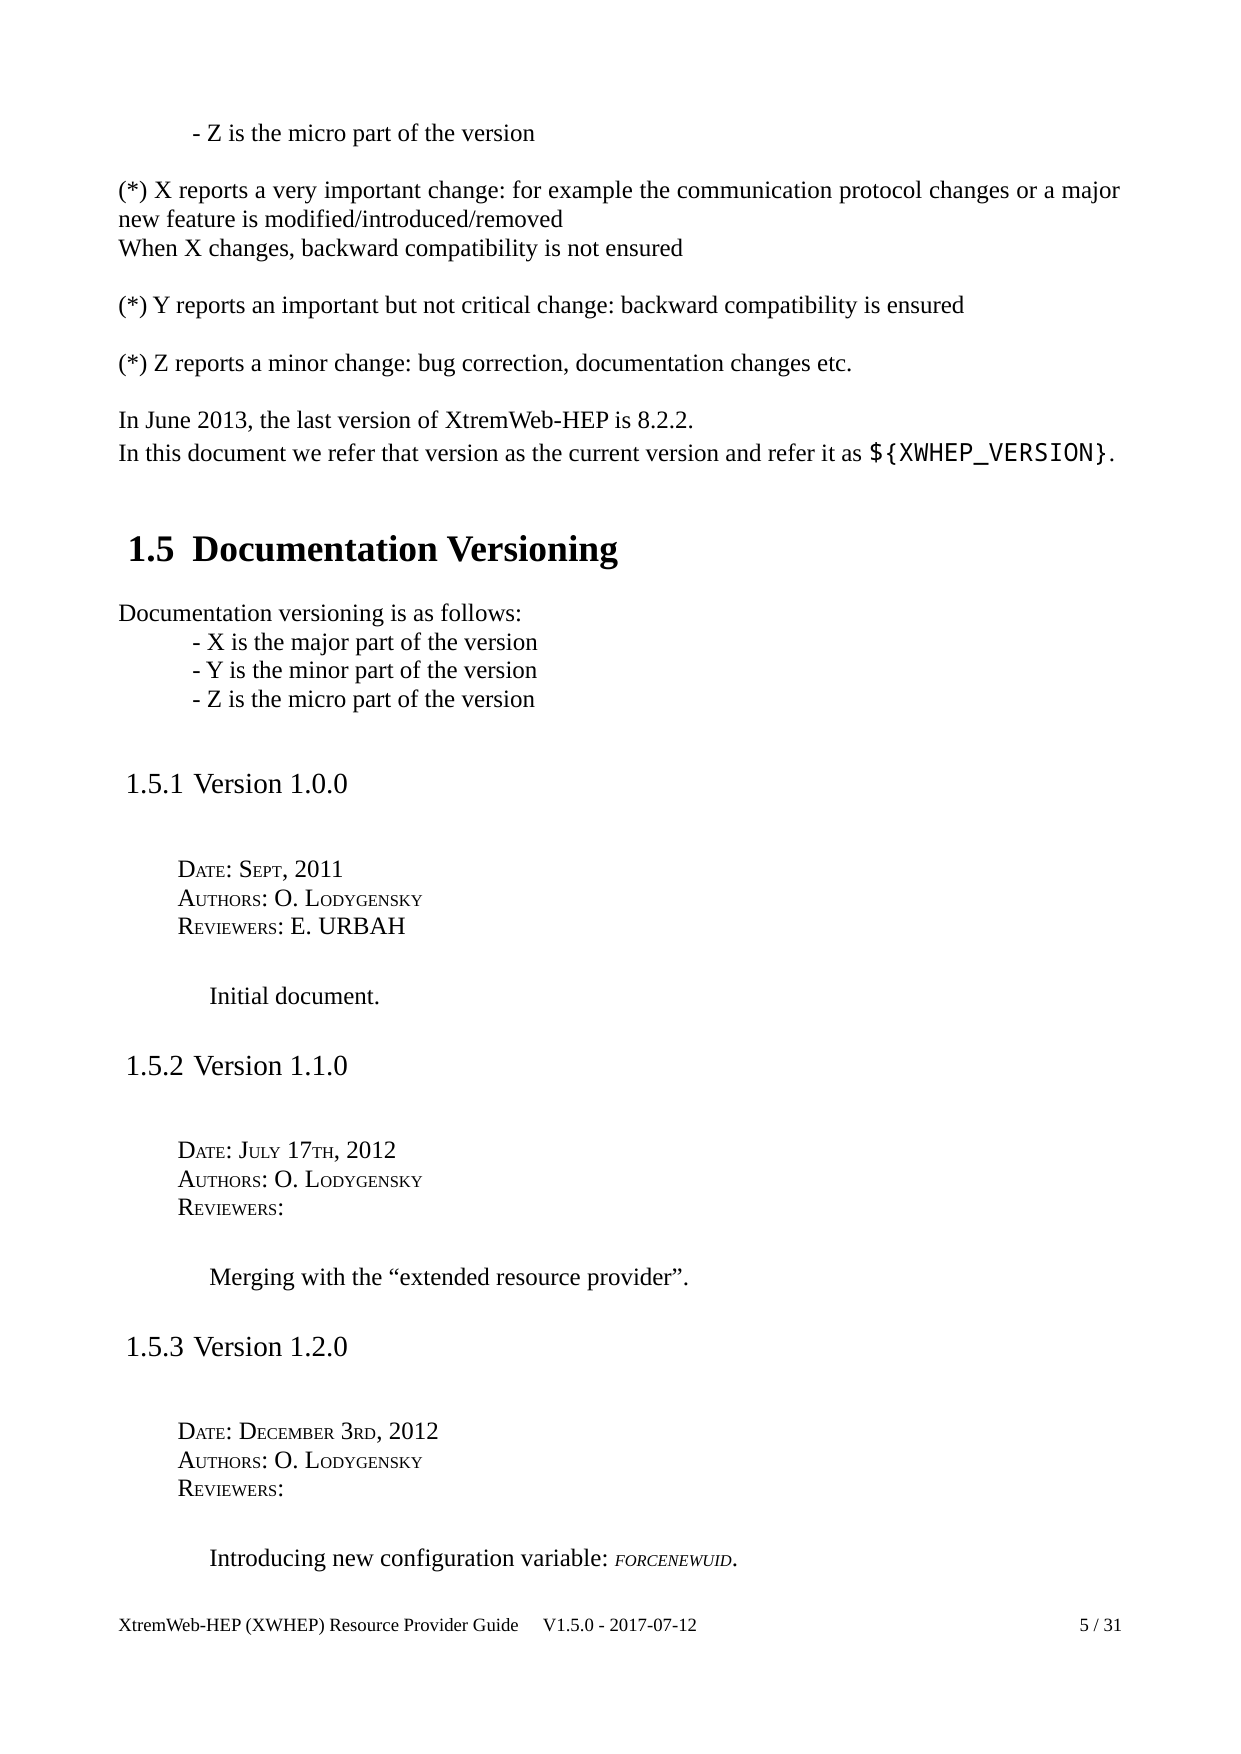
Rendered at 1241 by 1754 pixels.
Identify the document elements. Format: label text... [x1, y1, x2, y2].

text - Z is the micro part of the version [118, 118, 1122, 147]
text When X changes, backward compatibility is not ensured [118, 233, 1122, 262]
text Merging with the “extended resource provider”. [209, 1262, 1035, 1291]
text Reviewers: [177, 1473, 1122, 1502]
text Documentation versioning is as follows: [118, 598, 1122, 627]
text In June 2013, the last version of XtremWeb-HEP is 8.2.2. [118, 406, 1122, 434]
text Authors: O. Lodygensky [177, 1445, 1122, 1473]
text Date: Sept, 2011 [177, 854, 1122, 883]
text (*) Y reports an important but not critical change: backward compatibility is ensured [118, 291, 1122, 319]
text Authors: O. Lodygensky [177, 1164, 1122, 1192]
text - X is the major part of the version [118, 627, 1122, 655]
text - Z is the micro part of the version [118, 684, 1122, 713]
text Authors: O. Lodygensky [177, 883, 1122, 911]
text Introducing new configuration variable: forcenewuid. [209, 1543, 1035, 1572]
text Reviewers: E. URBAH [177, 911, 1122, 940]
subtitle Documentation Versioning [118, 526, 1122, 569]
text (*) X reports a very important change: for example the communication protocol changes or a major new feature is modified/introduced/removed [118, 176, 1122, 233]
text Initial document. [209, 981, 1035, 1010]
subtitle Version 1.2.0 [118, 1329, 1122, 1362]
subtitle Version 1.0.0 [118, 767, 1122, 800]
text In this document we refer that version as the current version and refer it as ${XWHEP_VERSION}. [118, 434, 1122, 468]
text Date: July 17th, 2012 [177, 1135, 1122, 1164]
subtitle Version 1.1.0 [118, 1048, 1122, 1081]
text Date: December 3rd, 2012 [177, 1416, 1122, 1445]
text Reviewers: [177, 1192, 1122, 1221]
text (*) Z reports a minor change: bug correction, documentation changes etc. [118, 348, 1122, 377]
text - Y is the minor part of the version [118, 655, 1122, 684]
